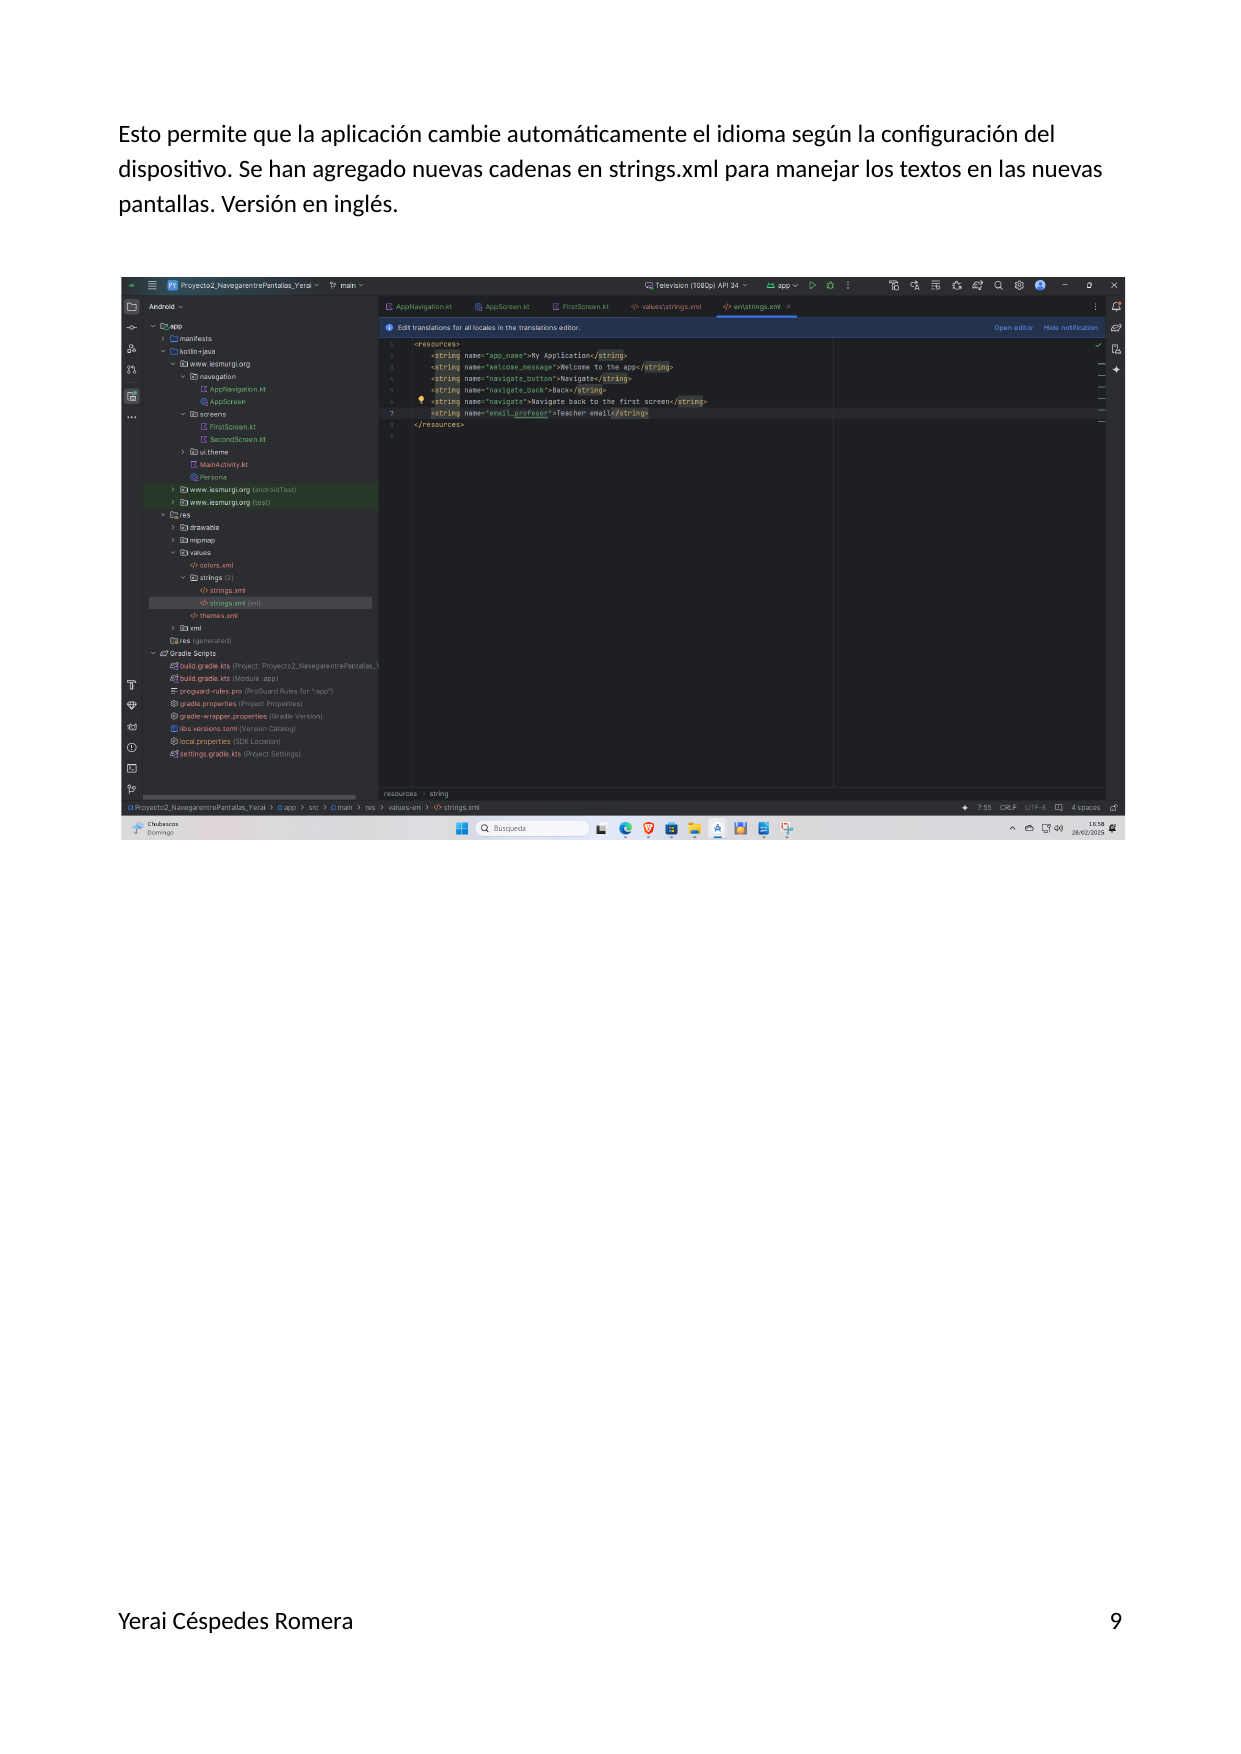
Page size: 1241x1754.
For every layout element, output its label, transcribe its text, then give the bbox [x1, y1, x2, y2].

picture [121, 277, 1126, 840]
text Esto permite que la aplicación cambie automáticamente el idioma según la configuración del dispositivo. Se han agregado nuevas cadenas en strings.xml para manejar los textos en las nuevas pantallas. Versión en inglés. [118, 118, 1122, 219]
